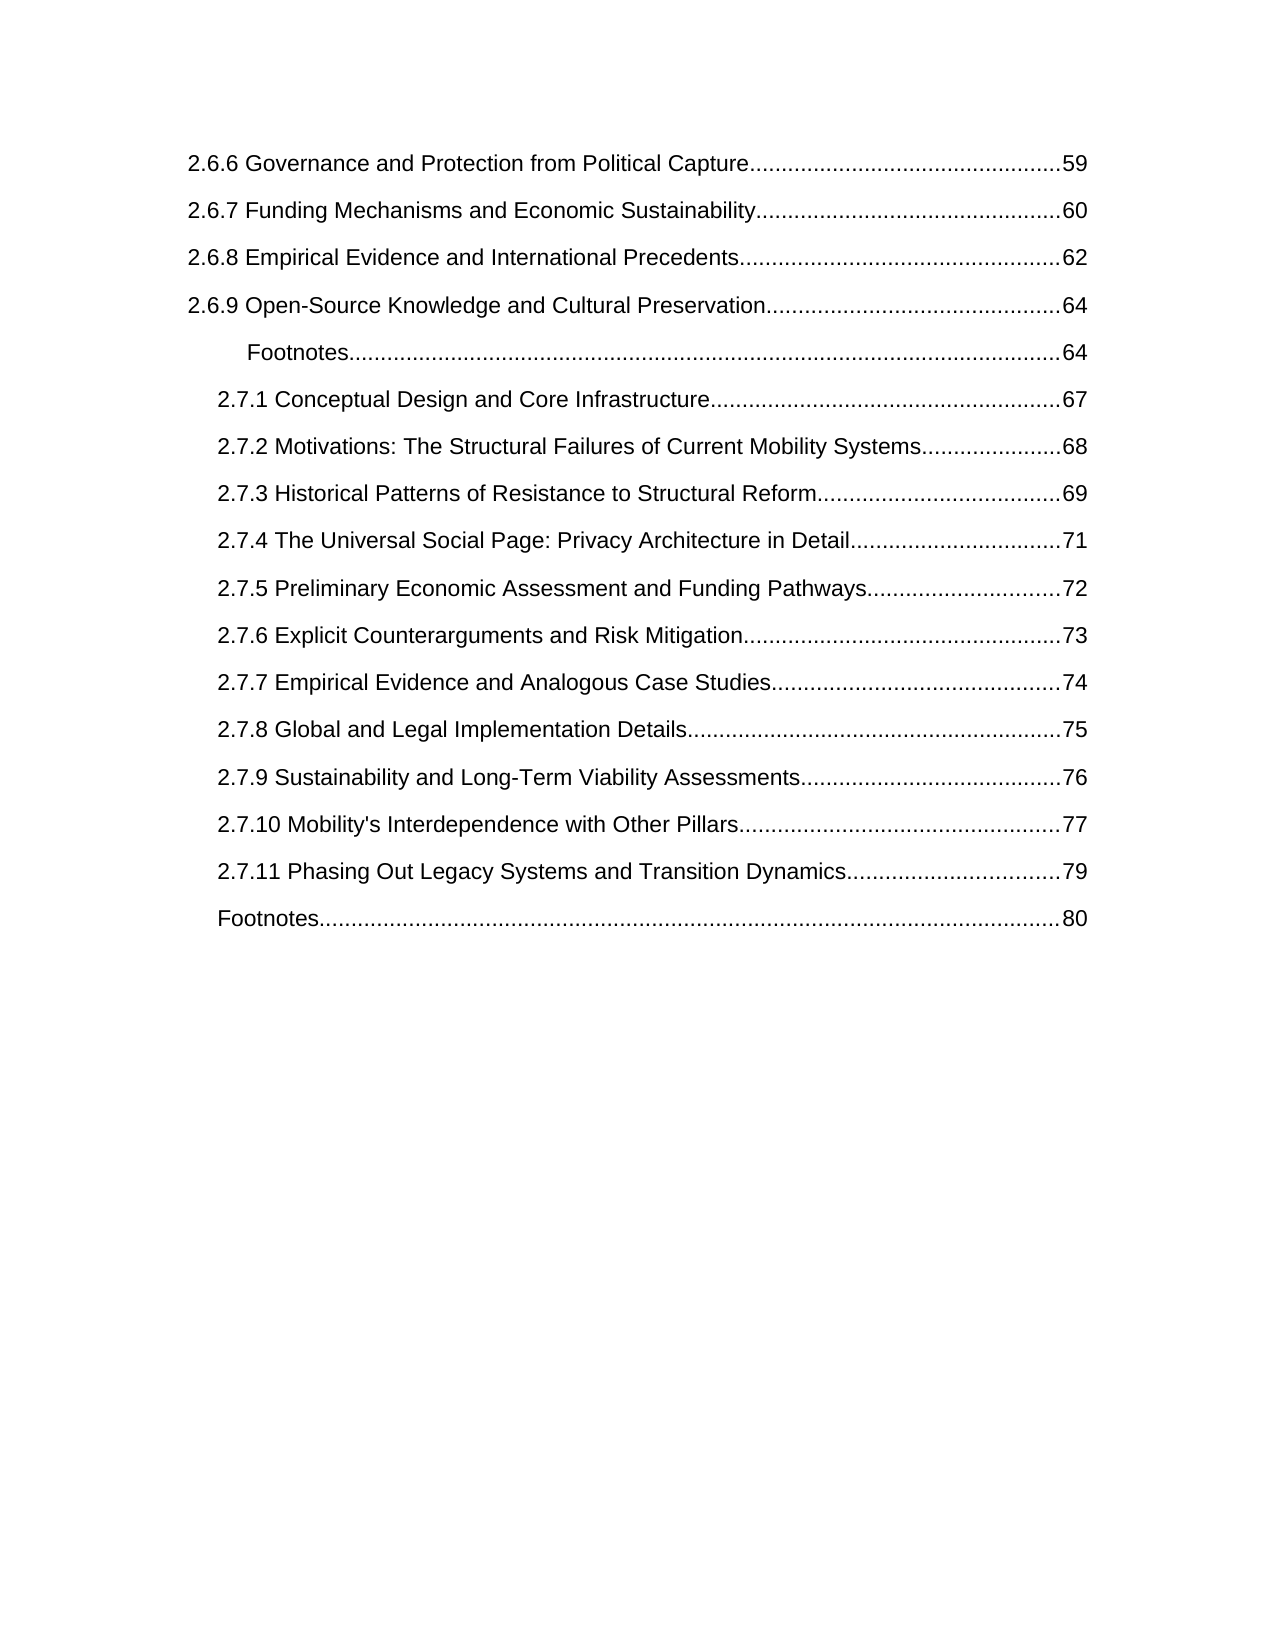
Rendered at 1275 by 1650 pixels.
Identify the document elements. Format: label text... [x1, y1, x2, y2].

text 2.7.6 Explicit Counterarguments and Risk Mitigation 73 [217, 622, 1087, 648]
text 2.7.8 Global and Legal Implementation Details 75 [217, 716, 1087, 743]
text 2.7.7 Empirical Evidence and Analogous Case Studies 74 [217, 669, 1087, 695]
text 2.6.6 Governance and Protection from Political Capture 59 [187, 150, 1087, 176]
text 2.7.1 Conceptual Design and Core Infrastructure 67 [217, 386, 1087, 412]
text 2.6.7 Funding Mechanisms and Economic Sustainability 60 [187, 197, 1087, 223]
text 2.7.4 The Universal Social Page: Privacy Architecture in Detail 71 [217, 527, 1087, 554]
text 2.6.8 Empirical Evidence and International Precedents 62 [187, 244, 1087, 271]
text Footnotes 80 [217, 905, 1087, 931]
text 2.7.3 Historical Patterns of Resistance to Structural Reform 69 [217, 480, 1087, 507]
text 2.7.5 Preliminary Economic Assessment and Funding Pathways 72 [217, 575, 1087, 601]
text 2.7.11 Phasing Out Legacy Systems and Transition Dynamics 79 [217, 858, 1087, 884]
text 2.7.2 Motivations: The Structural Failures of Current Mobility Systems 68 [217, 433, 1087, 459]
text 2.7.9 Sustainability and Long-Term Viability Assessments 76 [217, 763, 1087, 790]
text Footnotes 64 [247, 339, 1087, 365]
text 2.6.9 Open-Source Knowledge and Cultural Preservation 64 [187, 292, 1087, 318]
text 2.7.10 Mobility's Interdependence with Other Pillars 77 [217, 811, 1087, 837]
